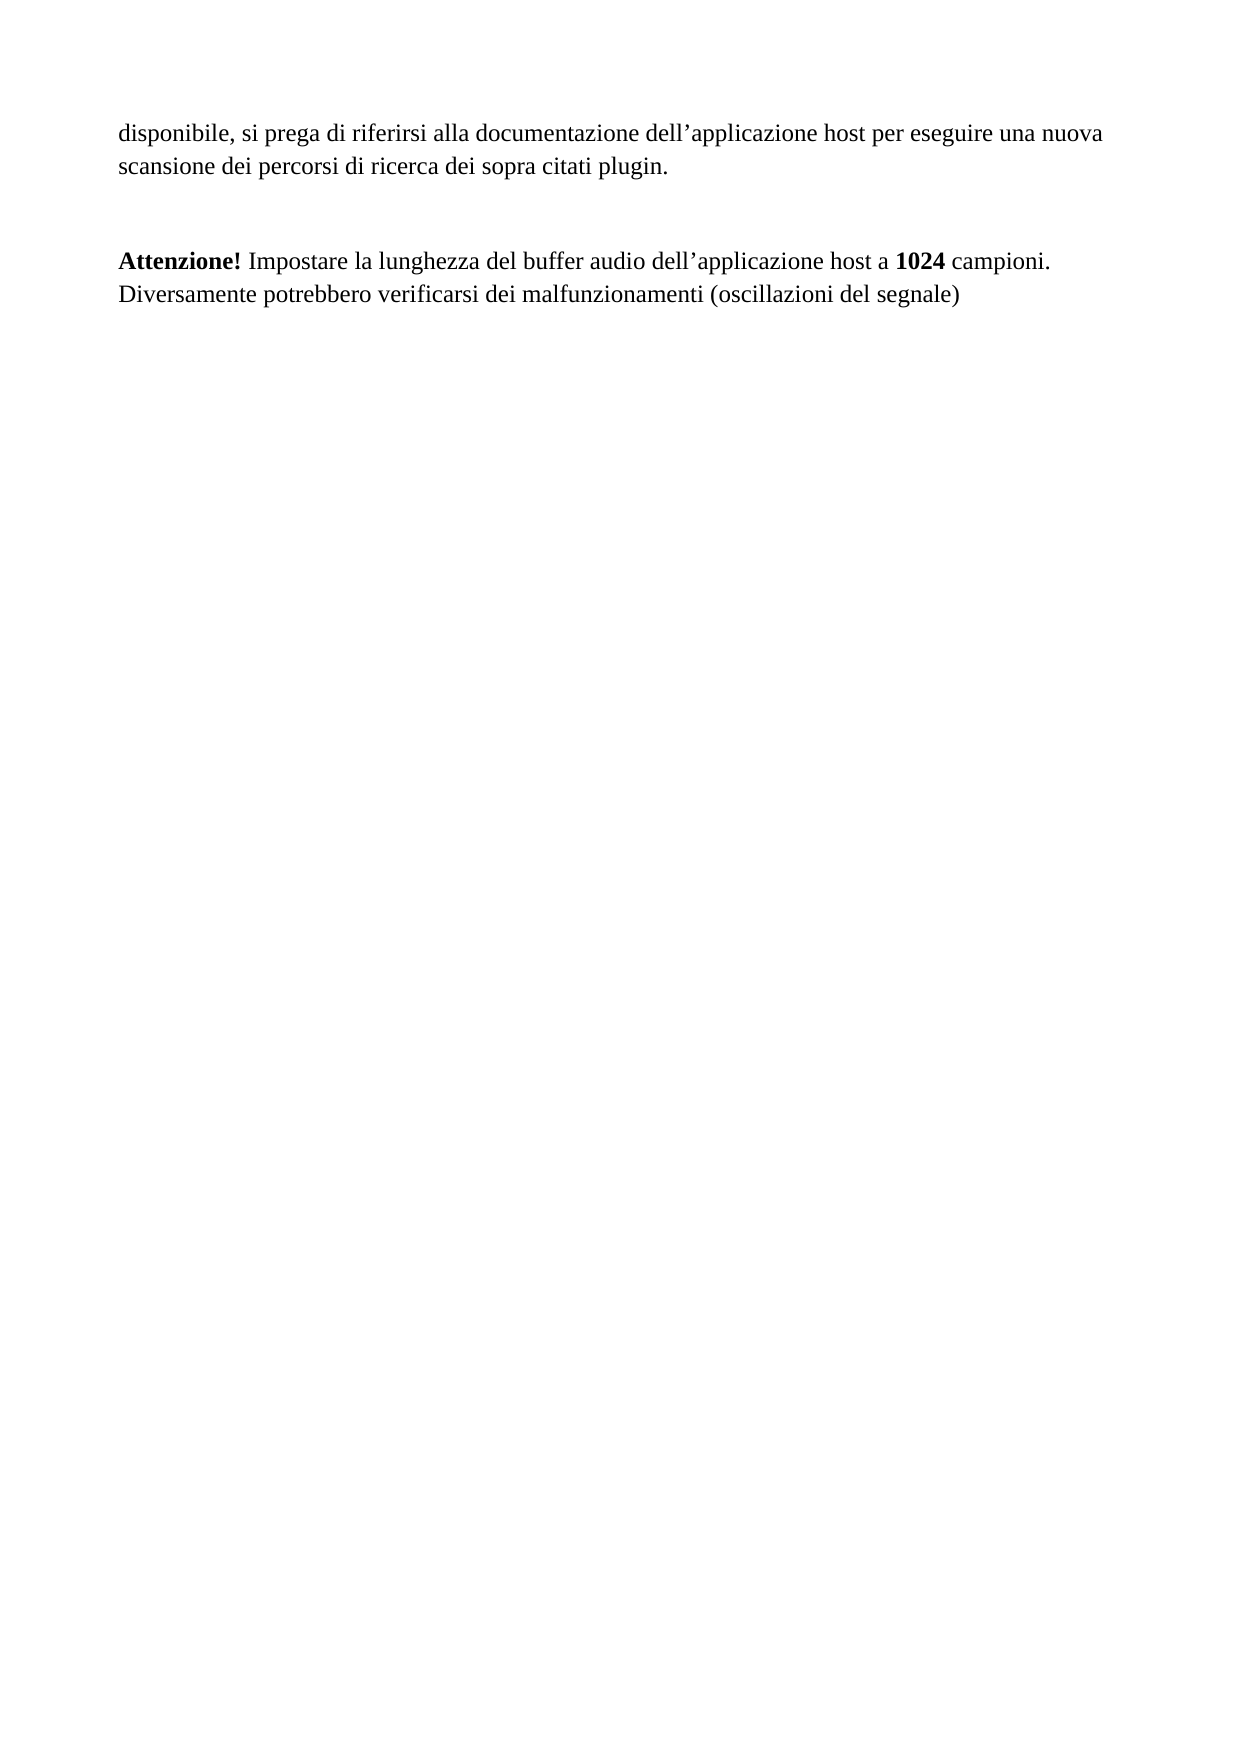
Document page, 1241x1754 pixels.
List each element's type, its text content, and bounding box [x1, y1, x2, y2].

text Attenzione! Impostare la lunghezza del buffer audio dell’applicazione host a 1024 campioni. Diversamente potrebbero verificarsi dei malfunzionamenti (oscillazioni del segnale) [118, 246, 1122, 308]
text disponibile, si prega di riferirsi alla documentazione dell’applicazione host per eseguire una nuova scansione dei percorsi di ricerca dei sopra citati plugin. [118, 118, 1122, 180]
